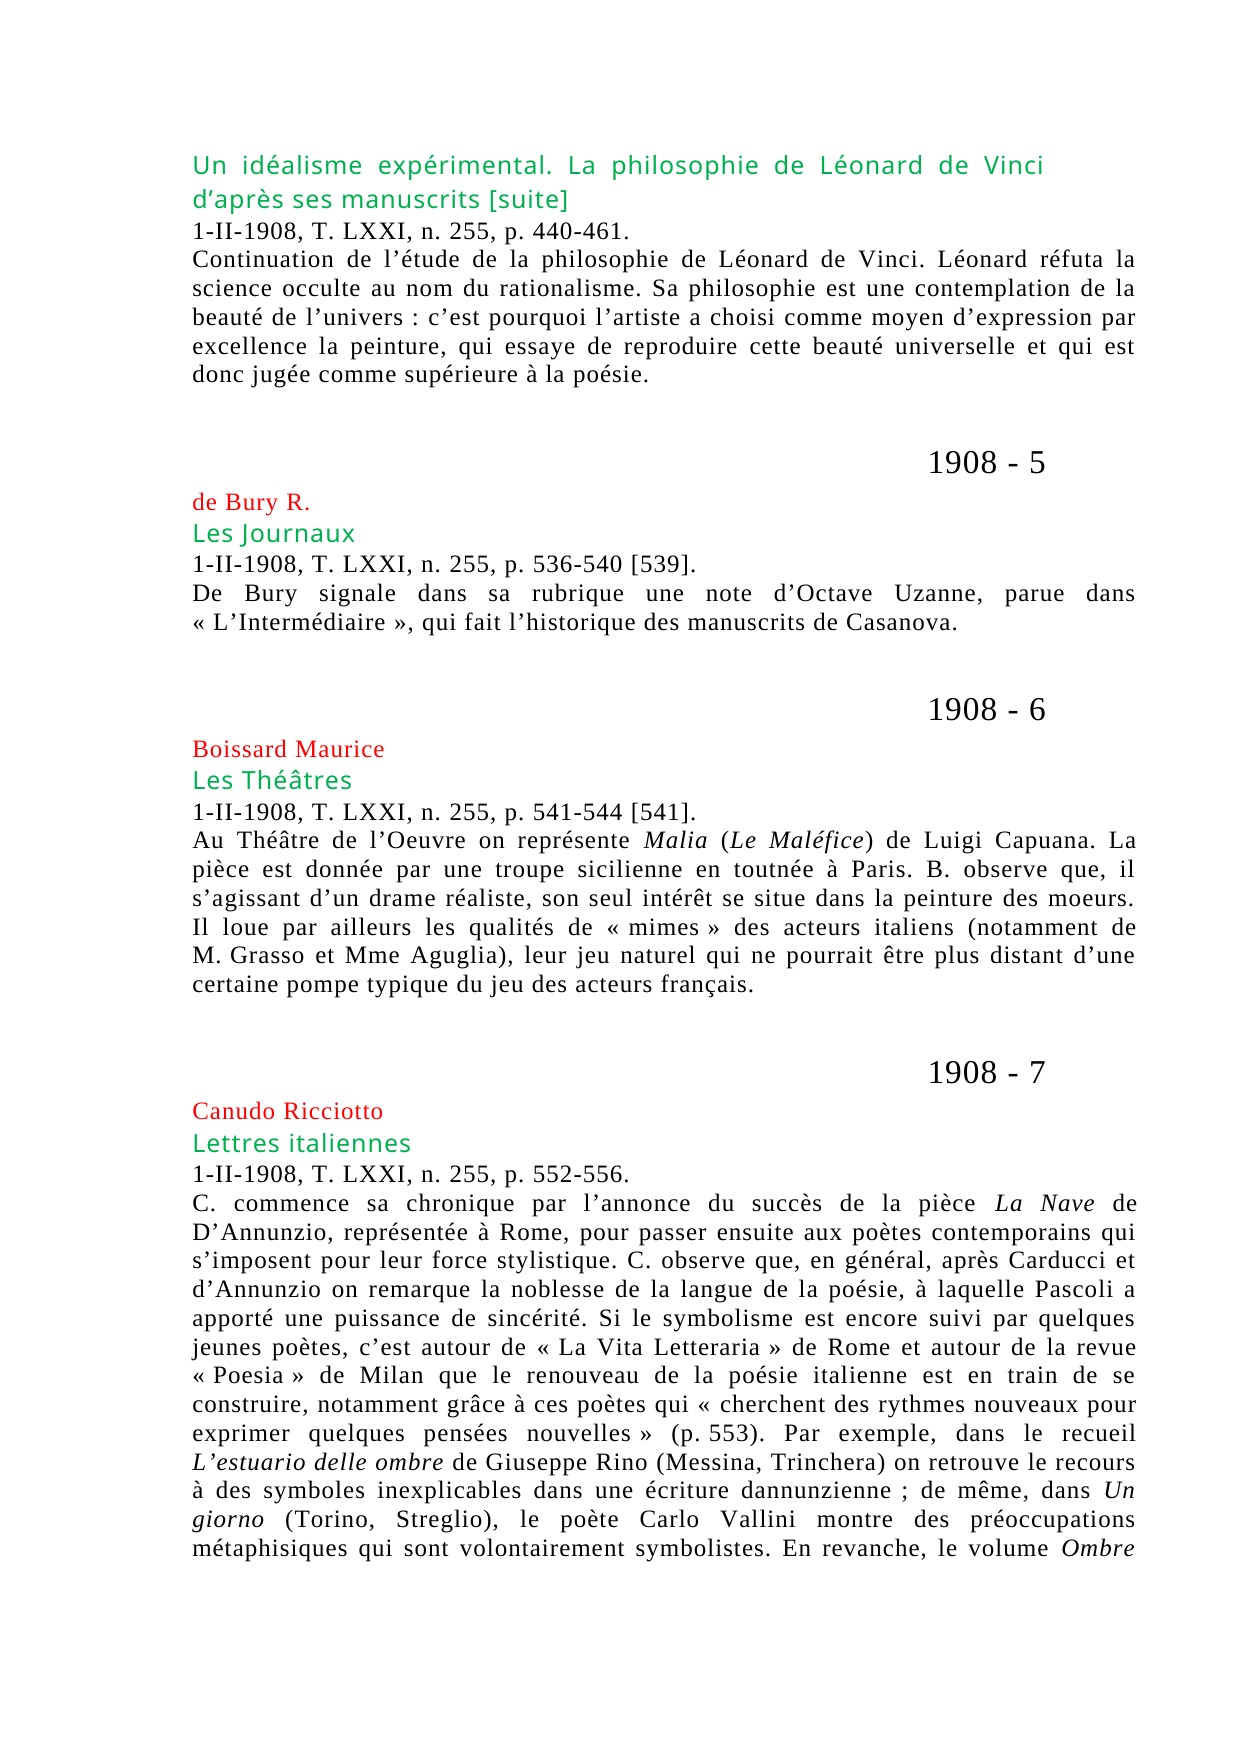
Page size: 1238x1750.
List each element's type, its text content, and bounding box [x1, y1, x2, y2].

text Les Théâtres [192, 763, 1046, 797]
text de Bury R. [192, 487, 1046, 515]
text Continuation de l’étude de la philosophie de Léonard de Vinci. Léonard réfuta la science occulte au nom du rationalisme. Sa philosophie est une contemplation de la beauté de l’univers : c’est pourquoi l’artiste a choisi comme moyen d’expression par excellence la peinture, qui essaye de reproduire cette beauté universelle et qui est donc jugée comme supérieure à la poésie. [192, 244, 1137, 388]
text C. commence sa chronique par l’annonce du succès de la pièce La Nave de D’Annunzio, représentée à Rome, pour passer ensuite aux poètes contemporains qui s’imposent pour leur force stylistique. C. observe que, en général, après Carducci et d’Annunzio on remarque la noblesse de la langue de la poésie, à laquelle Pascoli a apporté une puissance de sincérité. Si le symbolisme est encore suivi par quelques jeunes poètes, c’est autour de « La Vita Letteraria » de Rome et autour de la revue « Poesia » de Milan que le renouveau de la poésie italienne est en train de se construire, notamment grâce à ces poètes qui « cherchent des rythmes nouveaux pour exprimer quelques pensées nouvelles » (p. 553). Par exemple, dans le recueil L’estuario delle ombre de Giuseppe Rino (Messina, Trinchera) on retrouve le recours à des symboles inexplicables dans une écriture dannunzienne ; de même, dans Un giorno (Torino, Streglio), le poète Carlo Vallini montre des préoccupations métaphisiques qui sont volontairement symbolistes. En revanche, le volume Ombre [192, 1188, 1137, 1562]
subtitle 1908 ‑ 6 [192, 689, 1046, 728]
text Lettres italiennes [192, 1125, 1046, 1159]
text Boissard Maurice [192, 734, 1046, 763]
text Les Journaux [192, 515, 1046, 549]
subtitle 1908 ‑ 5 [192, 442, 1046, 480]
text Un idéalisme expérimental. La philosophie de Léonard de Vinci d’après ses manuscrits [suite] [192, 148, 1046, 216]
text 1‑II‑1908, T. LXXI, n. 255, p. 552‑556. [192, 1159, 1137, 1188]
text 1‑II‑1908, T. LXXI, n. 255, p. 440‑461. [192, 216, 1137, 244]
text Canudo Ricciotto [192, 1096, 1046, 1125]
text 1‑II‑1908, T. LXXI, n. 255, p. 541‑544 [541]. [192, 797, 1137, 826]
text De Bury signale dans sa rubrique une note d’Octave Uzanne, parue dans « L’Intermédiaire », qui fait l’historique des manuscrits de Casanova. [192, 578, 1137, 636]
subtitle 1908 ‑ 7 [192, 1052, 1046, 1090]
text 1‑II‑1908, T. LXXI, n. 255, p. 536‑540 [539]. [192, 549, 1137, 578]
text Au Théâtre de l’Oeuvre on représente Malia (Le Maléfice) de Luigi Capuana. La pièce est donnée par une troupe sicilienne en toutnée à Paris. B. observe que, il s’agissant d’un drame réaliste, son seul intérêt se situe dans la peinture des moeurs. Il loue par ailleurs les qualités de « mimes » des acteurs italiens (notamment de M. Grasso et Mme Aguglia), leur jeu naturel qui ne pourrait être plus distant d’une certaine pompe typique du jeu des acteurs français. [192, 826, 1137, 998]
